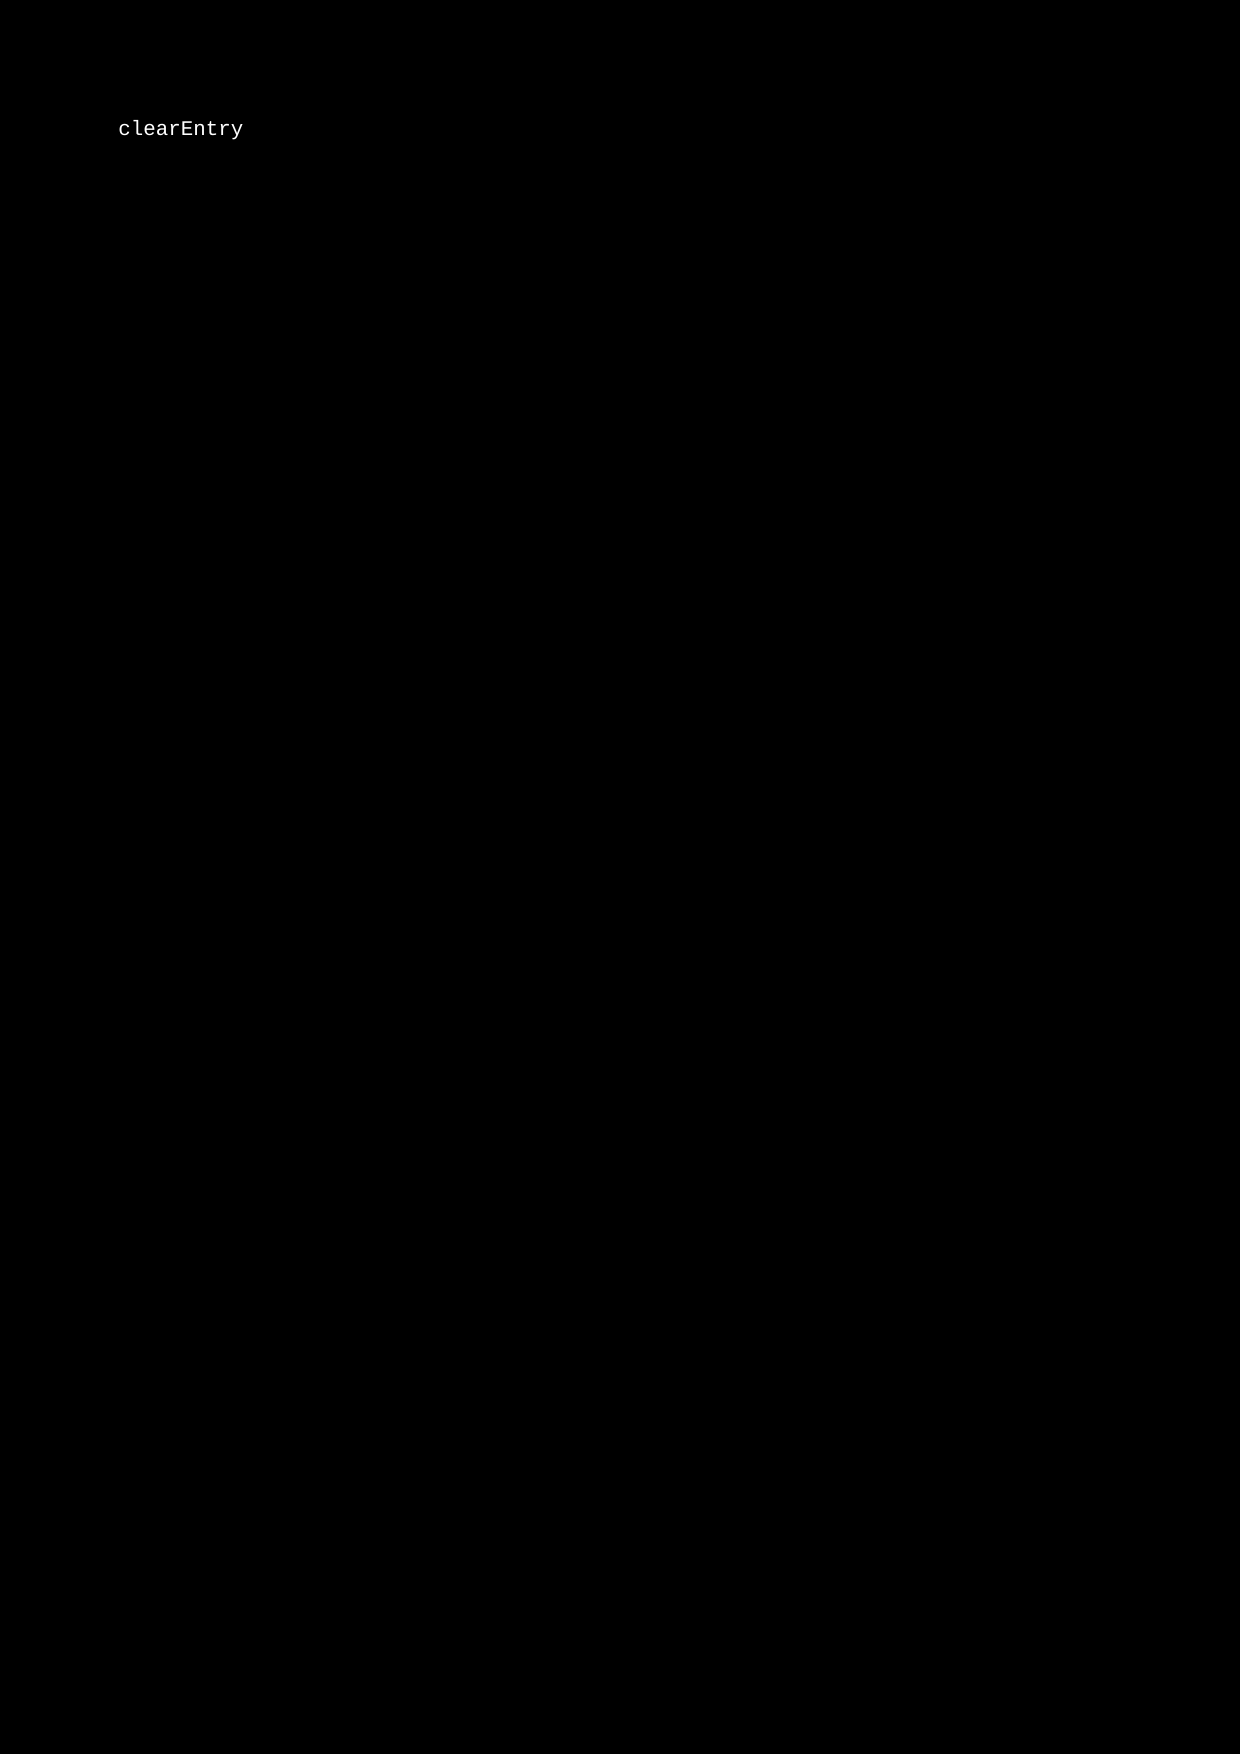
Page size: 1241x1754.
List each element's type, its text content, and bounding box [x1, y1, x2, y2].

text clearEntry [118, 118, 1122, 142]
